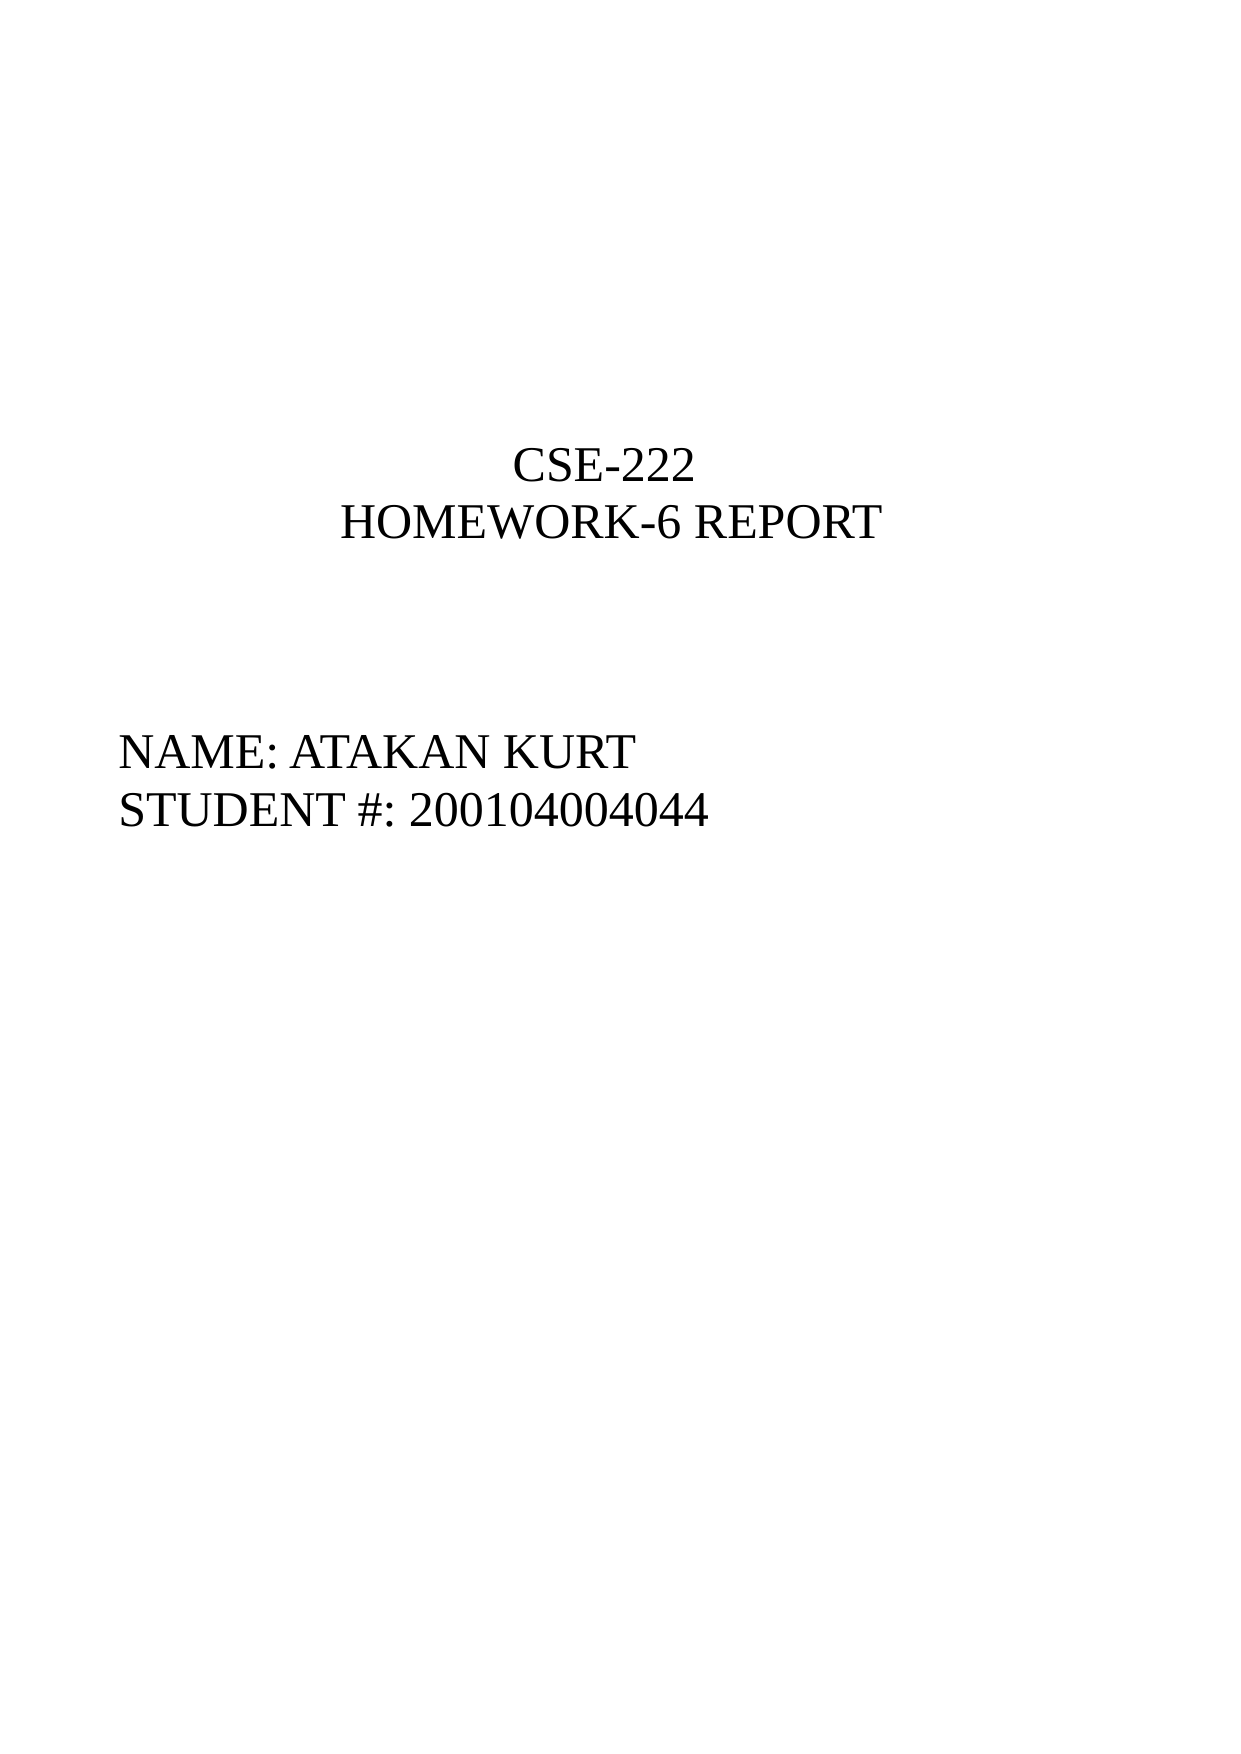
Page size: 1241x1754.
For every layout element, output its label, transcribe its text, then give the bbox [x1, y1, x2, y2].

text CSE-222 [118, 434, 1122, 492]
text NAME: ATAKAN KURT [118, 722, 1122, 779]
text HOMEWORK-6 REPORT [118, 492, 1122, 549]
text STUDENT #: 200104004044 [118, 779, 1122, 837]
